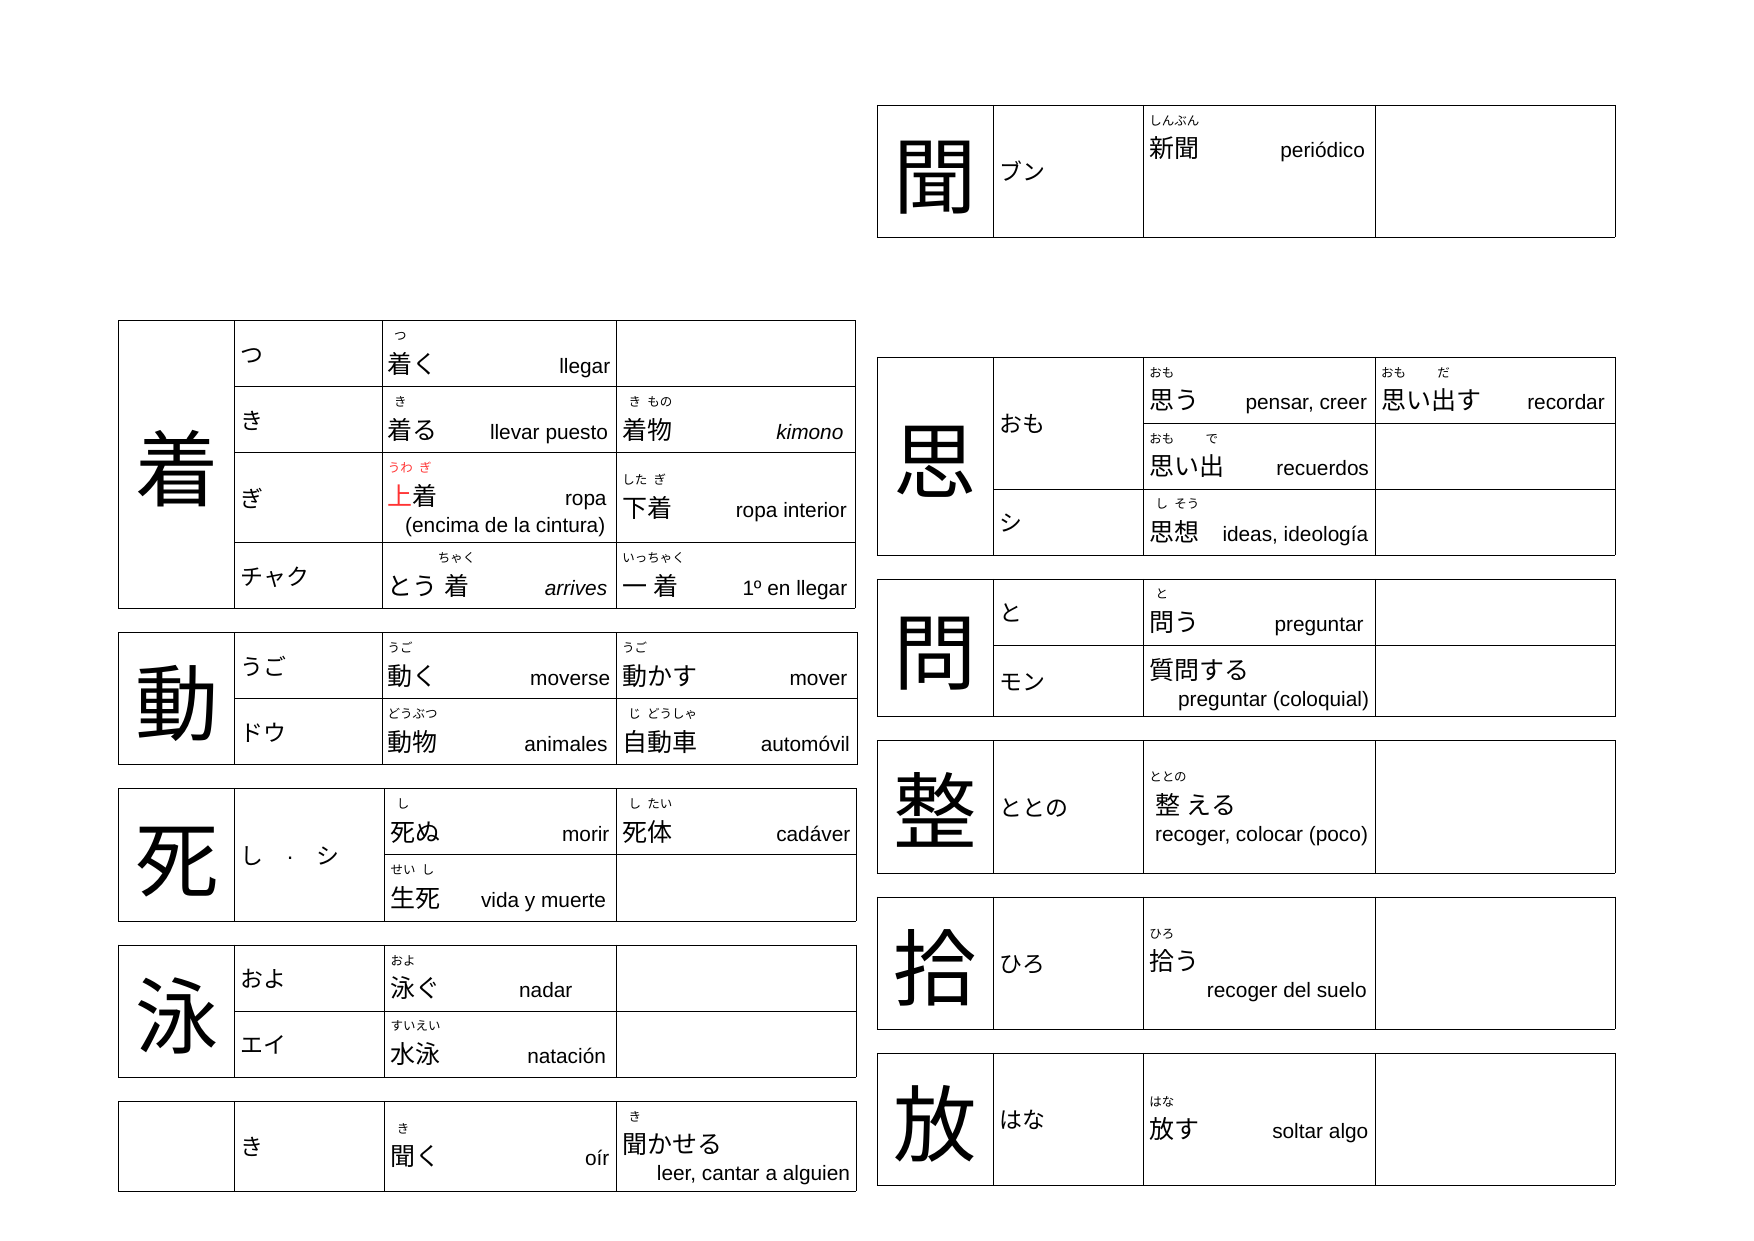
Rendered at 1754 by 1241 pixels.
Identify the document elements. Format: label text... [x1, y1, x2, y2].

table_cell 上うわ着ぎ ropa (encima de la cintura) [383, 453, 616, 542]
table_cell [617, 1012, 856, 1077]
table_header 思 [878, 358, 993, 554]
table_cell [1376, 646, 1615, 716]
table_cell 思おもい出で recuerdos [1144, 424, 1375, 489]
table_cell ドウ [235, 699, 382, 764]
table_header 思おもい出だす recordar [1376, 358, 1615, 423]
table_header ととの [994, 741, 1143, 873]
table_cell 水すい泳えい natación [385, 1012, 616, 1077]
table_header 拾ひろう recoger del suelo [1144, 898, 1375, 1029]
table_header 動うごかす mover [617, 633, 857, 698]
table_cell [617, 855, 856, 921]
table_header [1376, 741, 1615, 873]
table_header 死しぬ morir [385, 789, 616, 854]
table_header 問とう preguntar [1144, 580, 1375, 644]
table_header 放 [878, 1054, 993, 1185]
table_cell とう着ちゃく arrives [383, 543, 616, 608]
table_header 聞 [878, 106, 993, 237]
table_header ひろ [994, 898, 1143, 1029]
table_cell 下した着ぎ ropa interior [617, 453, 855, 542]
table_header 泳およぐ nadar [385, 946, 616, 1011]
table_cell 思し想そう ideas, ideología [1144, 490, 1375, 554]
table_cell [1376, 490, 1615, 554]
table_header [617, 321, 855, 386]
table_cell 着き物もの kimono [617, 387, 855, 452]
table_header 泳 [119, 946, 234, 1077]
table_header 死 [119, 789, 234, 921]
table_header 聞きく oír [385, 1102, 616, 1191]
table_cell 着きる llevar puesto [383, 387, 616, 452]
table_header つ [235, 321, 382, 386]
table_header 整 [878, 741, 993, 873]
table_header 聞きかせる leer, cantar a alguien [617, 1102, 856, 1191]
table_header [1376, 898, 1615, 1029]
table_header 拾 [878, 898, 993, 1029]
table_cell ブン [994, 106, 1143, 237]
table_cell き [235, 387, 382, 452]
table_header はな [994, 1054, 1143, 1185]
table_header と [994, 580, 1143, 644]
table_header 死し体たい cadáver [617, 789, 856, 854]
table_cell 一いっ着ちゃく 1º en llegar [617, 543, 855, 608]
table_cell [1376, 424, 1615, 489]
table_cell 新しん聞ぶん periódico [1144, 106, 1375, 237]
table_header 問 [878, 580, 993, 716]
table_cell ぎ [235, 453, 382, 542]
table_header [1376, 580, 1615, 644]
table_header き [235, 1102, 384, 1191]
table_header し · シ [235, 789, 384, 921]
table_cell シ [994, 490, 1143, 554]
table_header [617, 946, 856, 1011]
table_header およ [235, 946, 384, 1011]
table_cell 質問する preguntar (coloquial) [1144, 646, 1375, 716]
table_header 整ととのえる recoger, colocar (poco) [1144, 741, 1375, 873]
table_cell [1376, 106, 1615, 237]
table_cell エイ [235, 1012, 384, 1077]
table_cell 自じ動どう車しゃ automóvil [617, 699, 857, 764]
table_header 動うごく moverse [383, 633, 616, 698]
table_header 思おもう pensar, creer [1144, 358, 1375, 423]
table_header 着 [119, 321, 234, 608]
table_header [119, 1102, 234, 1191]
table_cell 生せい死し vida y muerte [385, 855, 616, 921]
table_cell チャク [235, 543, 382, 608]
table_cell モン [994, 646, 1143, 716]
table_header 放はなす soltar algo [1144, 1054, 1375, 1185]
table_header おも [994, 358, 1143, 489]
table_header うご [235, 633, 382, 698]
table_header 着つく llegar [383, 321, 616, 386]
table_header [1376, 1054, 1615, 1185]
table_cell 動どう物ぶつ animales [383, 699, 616, 764]
table_header 動 [119, 633, 234, 764]
